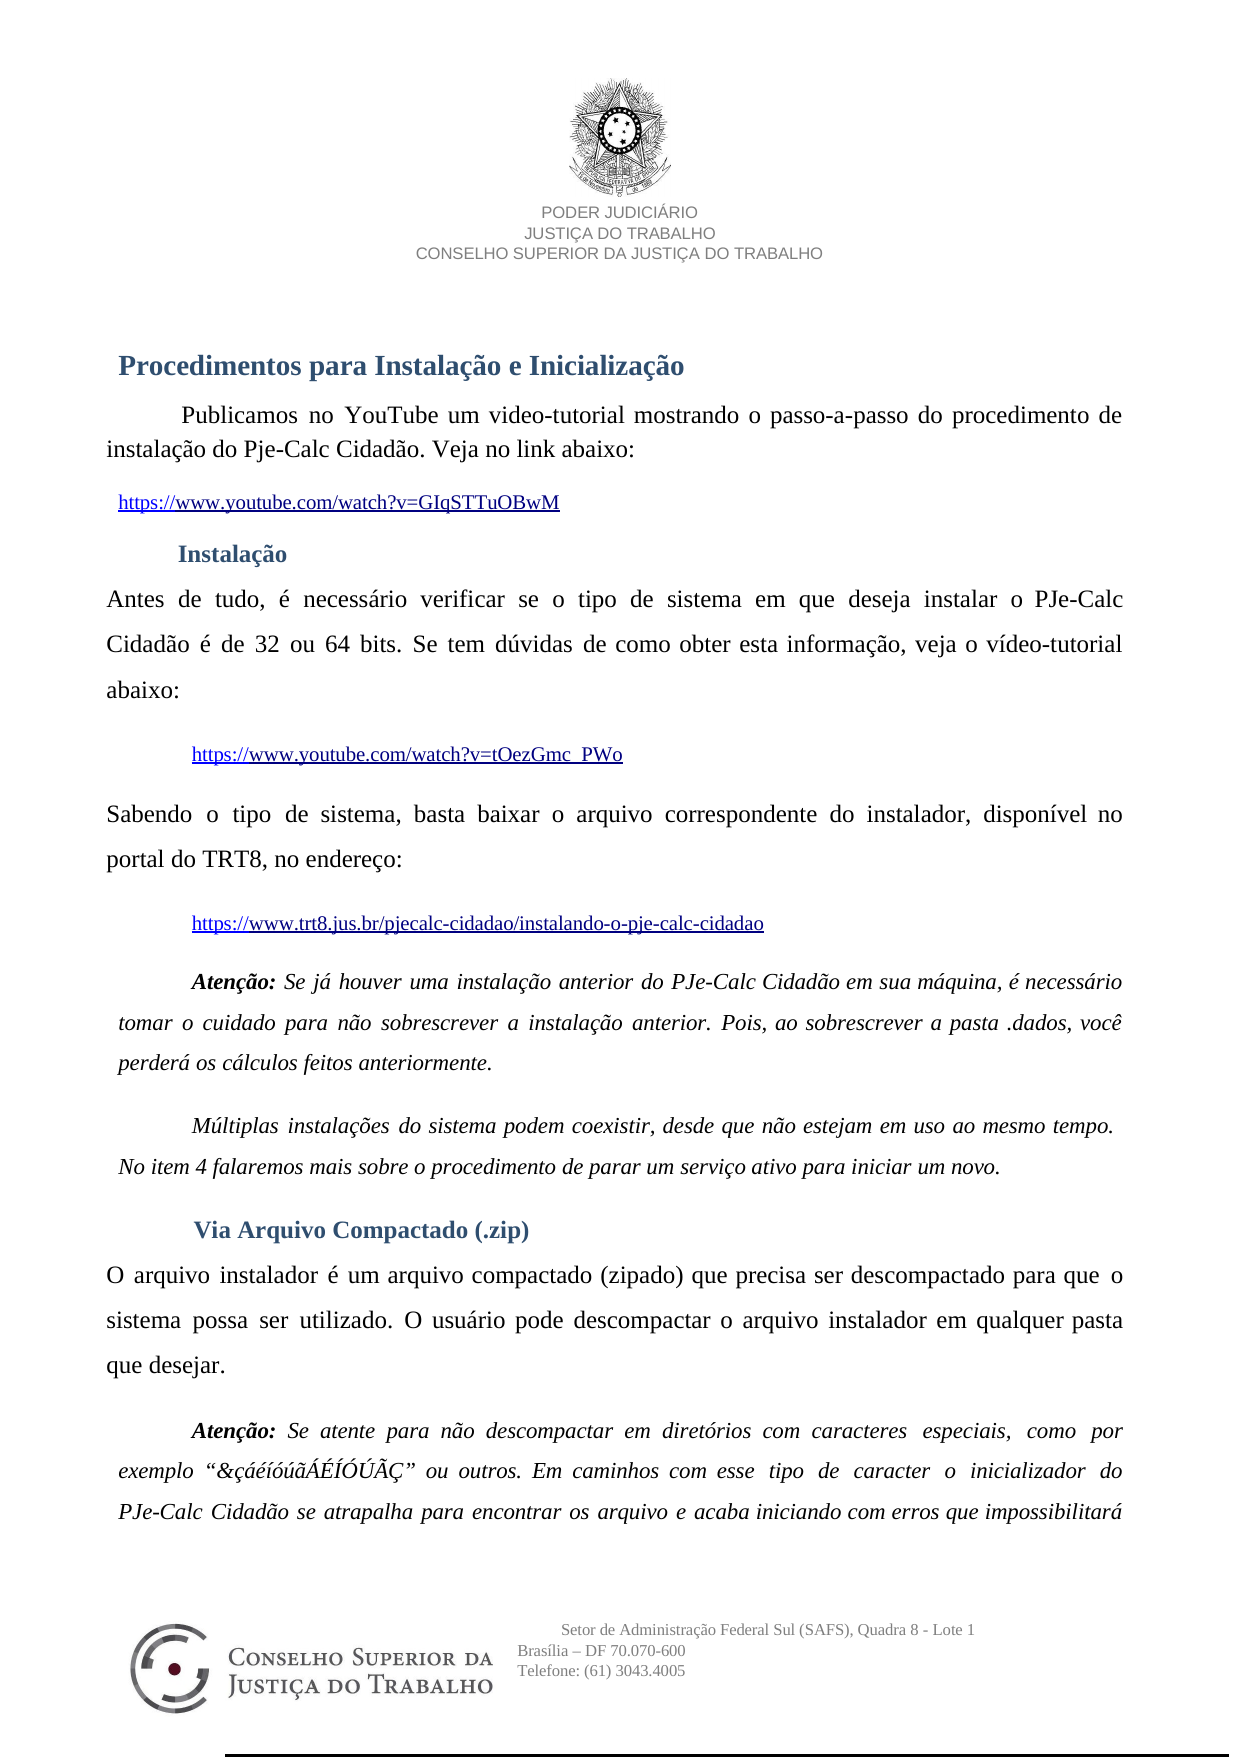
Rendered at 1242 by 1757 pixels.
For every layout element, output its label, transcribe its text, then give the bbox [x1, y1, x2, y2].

text Atenção: Se já houver uma instalação anterior do PJe-Calc Cidadão em sua máquina, é necessário tomar o cuidado para não sobrescrever a instalação anterior. Pois, ao sobrescrever a pasta .dados, você perderá os cálculos feitos anteriormente. [118, 968, 1123, 1076]
subtitle Instalação [178, 539, 1135, 568]
text https://www.youtube.com/watch?v=tOezGmc_PWo [192, 741, 1135, 766]
text Sabendo o tipo de sistema, basta baixar o arquivo correspondente do instalador, disponível no portal do TRT8, no endereço: [106, 799, 1123, 873]
text Antes de tudo, é necessário verificar se o tipo de sistema em que deseja instalar o PJe-Calc Cidadão é de 32 ou 64 bits. Se tem dúvidas de como obter esta informação, veja o vídeo-tutorial abaixo: [106, 584, 1123, 703]
text Múltiplas instalações do sistema podem coexistir, desde que não estejam em uso ao mesmo tempo. [192, 1112, 1135, 1138]
text https://www.trt8.jus.br/pjecalc-cidadao/instalando-o-pje-calc-cidadao [192, 911, 1135, 935]
text No item 4 falaremos mais sobre o procedimento de parar um serviço ativo para iniciar um novo. [118, 1153, 1135, 1179]
text https://www.youtube.com/watch?v=GIqSTTuOBwM [118, 490, 1135, 514]
text Atenção: Se atente para não descompactar em diretórios com caracteres especiais, como por exemplo “&çáéíóúãÁÉÍÓÚÃÇ” ou outros. Em caminhos com esse tipo de caracter o inicializador do PJe-Calc Cidadão se atrapalha para encontrar os arquivo e acaba iniciando com erros que impossibilitará [118, 1417, 1123, 1524]
text Publicamos no YouTube um video-tutorial mostrando o passo-a-passo do procedimento de instalação do Pje-Calc Cidadão. Veja no link abaixo: [106, 400, 1123, 463]
subtitle Via Arquivo Compactado (.zip) [193, 1215, 1135, 1244]
subtitle Procedimentos para Instalação e Inicialização [118, 348, 1135, 381]
text O arquivo instalador é um arquivo compactado (zipado) que precisa ser descompactado para que o sistema possa ser utilizado. O usuário pode descompactar o arquivo instalador em qualquer pasta que desejar. [106, 1260, 1124, 1379]
